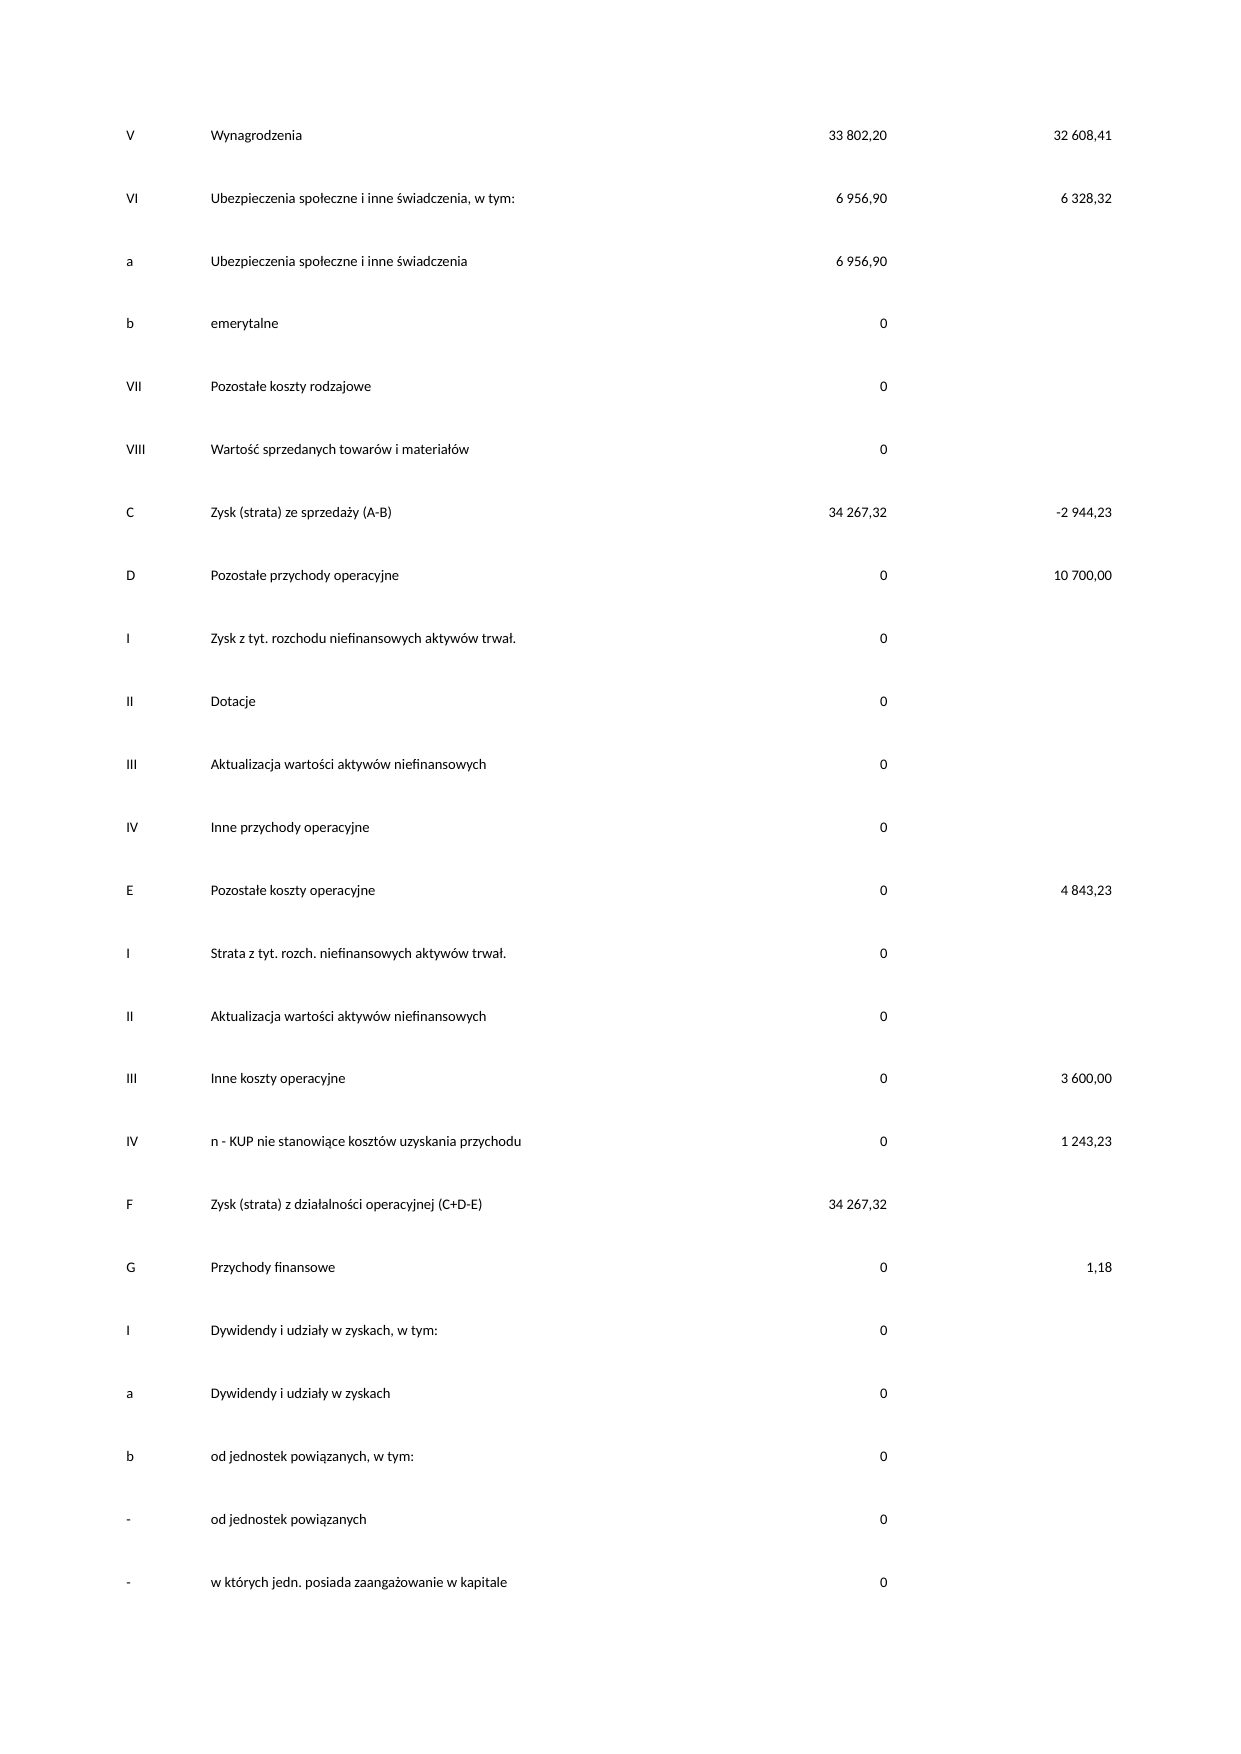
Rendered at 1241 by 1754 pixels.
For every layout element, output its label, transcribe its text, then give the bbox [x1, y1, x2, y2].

table_cell III [118, 747, 203, 810]
table_cell [895, 433, 1120, 496]
table_cell 0 [670, 1125, 895, 1188]
table_cell Dywidendy i udziały w zyskach, w tym: [203, 1314, 670, 1376]
table_cell 0 [670, 307, 895, 370]
table_cell - [118, 1502, 203, 1565]
table_cell Zysk z tyt. rozchodu niefinansowych aktywów trwał. [203, 621, 670, 684]
table_cell II [118, 999, 203, 1062]
table_cell E [118, 873, 203, 936]
table_cell [895, 370, 1120, 433]
table_cell 0 [670, 433, 895, 496]
table_cell VI [118, 181, 203, 244]
table_cell Aktualizacja wartości aktywów niefinansowych [203, 747, 670, 810]
table_cell Ubezpieczenia społeczne i inne świadczenia, w tym: [203, 181, 670, 244]
table_cell II [118, 684, 203, 747]
table_cell 0 [670, 621, 895, 684]
table_cell D [118, 559, 203, 621]
table_cell [895, 1376, 1120, 1439]
table_cell b [118, 307, 203, 370]
table_cell - [118, 1565, 203, 1628]
table_cell [895, 1188, 1120, 1251]
table_cell 1,18 [895, 1251, 1120, 1313]
table_cell od jednostek powiązanych [203, 1502, 670, 1565]
table_cell 32 608,41 [895, 118, 1120, 181]
table_cell 0 [670, 1376, 895, 1439]
table_cell Aktualizacja wartości aktywów niefinansowych [203, 999, 670, 1062]
table_cell Zysk (strata) z działalności operacyjnej (C+D-E) [203, 1188, 670, 1251]
table_cell [895, 810, 1120, 873]
table_cell Strata z tyt. rozch. niefinansowych aktywów trwał. [203, 936, 670, 999]
table_cell [895, 621, 1120, 684]
table_cell Dywidendy i udziały w zyskach [203, 1376, 670, 1439]
table_cell 0 [670, 684, 895, 747]
table_cell I [118, 1314, 203, 1376]
table_cell I [118, 936, 203, 999]
table_cell 1 243,23 [895, 1125, 1120, 1188]
table_cell n - KUP nie stanowiące kosztów uzyskania przychodu [203, 1125, 670, 1188]
table_cell Inne przychody operacyjne [203, 810, 670, 873]
table_cell 10 700,00 [895, 559, 1120, 621]
table_cell 0 [670, 999, 895, 1062]
table_cell a [118, 1376, 203, 1439]
table_cell C [118, 496, 203, 558]
table_cell I [118, 621, 203, 684]
table_cell F [118, 1188, 203, 1251]
table_cell [895, 1314, 1120, 1376]
table_cell 0 [670, 1314, 895, 1376]
table_cell Pozostałe przychody operacyjne [203, 559, 670, 621]
table_cell w których jedn. posiada zaangażowanie w kapitale [203, 1565, 670, 1628]
table_cell G [118, 1251, 203, 1313]
table_cell 0 [670, 370, 895, 433]
table_cell Pozostałe koszty operacyjne [203, 873, 670, 936]
table_cell 0 [670, 1062, 895, 1125]
table_cell VII [118, 370, 203, 433]
table_cell IV [118, 810, 203, 873]
table_cell V [118, 118, 203, 181]
table_cell Przychody finansowe [203, 1251, 670, 1313]
table_cell Wartość sprzedanych towarów i materiałów [203, 433, 670, 496]
table_cell [895, 936, 1120, 999]
table_cell Zysk (strata) ze sprzedaży (A-B) [203, 496, 670, 558]
table_cell 6 956,90 [670, 181, 895, 244]
table_cell 0 [670, 1565, 895, 1628]
table_cell 4 843,23 [895, 873, 1120, 936]
table_cell [895, 684, 1120, 747]
table_cell 34 267,32 [670, 1188, 895, 1251]
table_cell VIII [118, 433, 203, 496]
table_cell -2 944,23 [895, 496, 1120, 558]
table_cell Inne koszty operacyjne [203, 1062, 670, 1125]
table_cell 34 267,32 [670, 496, 895, 558]
table_cell emerytalne [203, 307, 670, 370]
table_cell 6 328,32 [895, 181, 1120, 244]
table_cell [895, 747, 1120, 810]
table_cell [895, 1439, 1120, 1502]
table_cell 33 802,20 [670, 118, 895, 181]
table_cell 0 [670, 810, 895, 873]
table_cell [895, 999, 1120, 1062]
table_cell Pozostałe koszty rodzajowe [203, 370, 670, 433]
table_cell IV [118, 1125, 203, 1188]
table_cell 0 [670, 559, 895, 621]
table_cell [895, 307, 1120, 370]
table_cell [895, 1565, 1120, 1628]
table_cell od jednostek powiązanych, w tym: [203, 1439, 670, 1502]
table_cell b [118, 1439, 203, 1502]
table_cell 0 [670, 1439, 895, 1502]
table_cell 6 956,90 [670, 244, 895, 307]
table_cell 0 [670, 936, 895, 999]
table_cell III [118, 1062, 203, 1125]
table_cell Wynagrodzenia [203, 118, 670, 181]
table_cell 3 600,00 [895, 1062, 1120, 1125]
table_cell 0 [670, 747, 895, 810]
table_cell a [118, 244, 203, 307]
table_cell 0 [670, 873, 895, 936]
table_cell 0 [670, 1502, 895, 1565]
table_cell Ubezpieczenia społeczne i inne świadczenia [203, 244, 670, 307]
table_cell Dotacje [203, 684, 670, 747]
table_cell [895, 1502, 1120, 1565]
table_cell [895, 244, 1120, 307]
table_cell 0 [670, 1251, 895, 1313]
